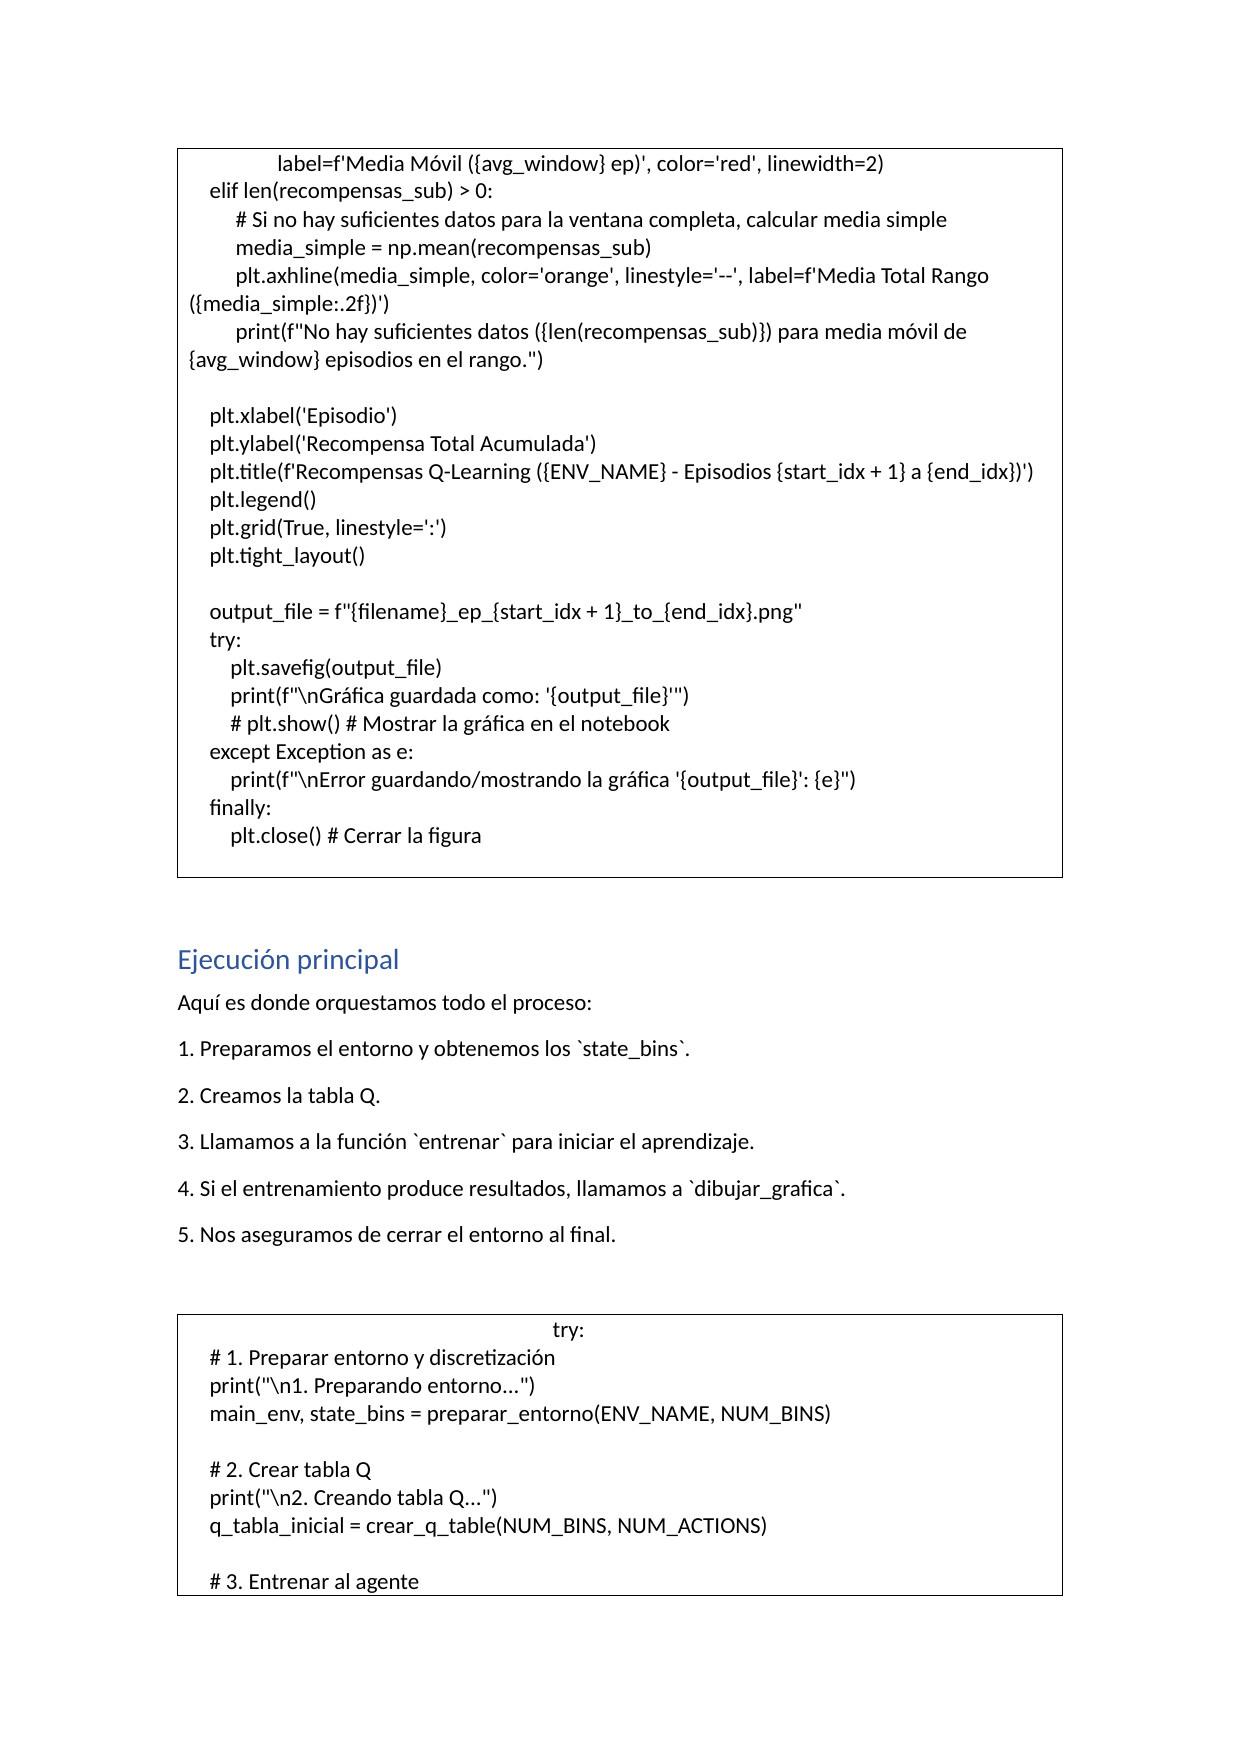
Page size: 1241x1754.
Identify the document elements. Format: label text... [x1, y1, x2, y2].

text 3. Llamamos a la función `entrenar` para iniciar el aprendizaje. [177, 1127, 1063, 1156]
text 4. Si el entrenamiento produce resultados, llamamos a `dibujar_grafica`. [177, 1174, 1063, 1202]
table_header label=f'Media Móvil ({avg_window} ep)', color='red', linewidth=2) elif len(recompensas_sub) > 0: # Si no hay suficientes datos para la ventana completa, calcular media simple media_simple = np.mean(recompensas_sub) plt.axhline(media_simple, color='orange', linestyle='--', label=f'Media Total Rango ({media_simple:.2f})') print(f"No hay suficientes datos ({len(recompensas_sub)}) para media móvil de {avg_window} episodios en el rango.") plt.xlabel('Episodio') plt.ylabel('Recompensa Total Acumulada') plt.title(f'Recompensas Q-Learning ({ENV_NAME} - Episodios {start_idx + 1} a {end_idx})') plt.legend() plt.grid(True, linestyle=':') plt.tight_layout() output_file = f"{filename}_ep_{start_idx + 1}_to_{end_idx}.png" try: plt.savefig(output_file) print(f"\nGráfica guardada como: '{output_file}'") # plt.show() # Mostrar la gráfica en el notebook except Exception as e: print(f"\nError guardando/mostrando la gráfica '{output_file}': {e}") finally: plt.close() # Cerrar la figura [178, 149, 1062, 877]
text 5. Nos aseguramos de cerrar el entorno al final. [177, 1221, 1063, 1249]
subtitle Ejecución principal [177, 941, 1063, 977]
text 1. Preparamos el entorno y obtenemos los `state_bins`. [177, 1034, 1063, 1062]
table_header try: # 1. Preparar entorno y discretización print("\n1. Preparando entorno...") main_env, state_bins = preparar_entorno(ENV_NAME, NUM_BINS) # 2. Crear tabla Q print("\n2. Creando tabla Q...") q_tabla_inicial = crear_q_table(NUM_BINS, NUM_ACTIONS) # 3. Entrenar al agente [178, 1315, 1062, 1595]
text Aquí es donde orquestamos todo el proceso: [177, 988, 1063, 1016]
text 2. Creamos la tabla Q. [177, 1081, 1063, 1109]
